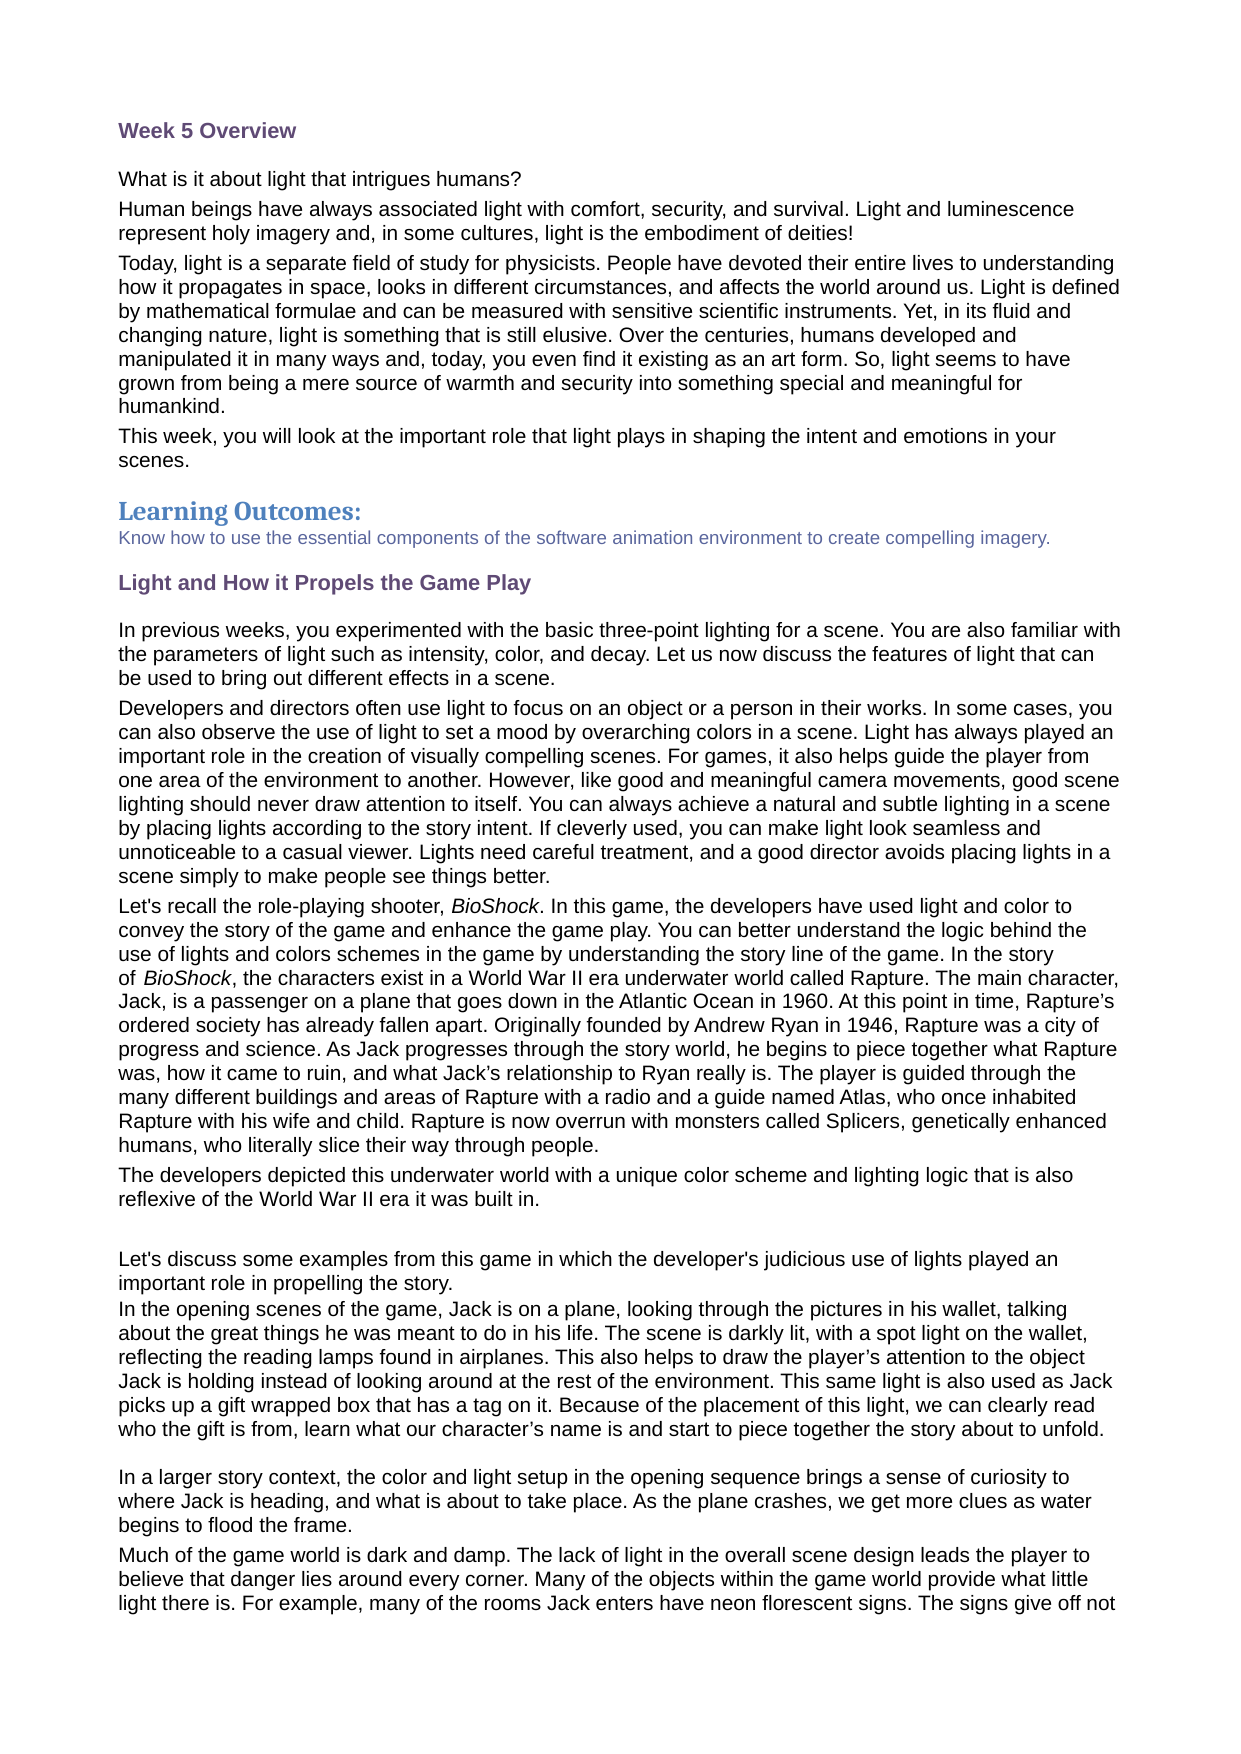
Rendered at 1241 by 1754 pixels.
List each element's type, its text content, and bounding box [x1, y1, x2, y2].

text Let's recall the role-playing shooter, BioShock. In this game, the developers have used light and color to convey the story of the game and enhance the game play. You can better understand the logic behind the use of lights and colors schemes in the game by understanding the story line of the game. In the story of BioShock, the characters exist in a World War II era underwater world called Rapture. The main character, Jack, is a passenger on a plane that goes down in the Atlantic Ocean in 1960. At this point in time, Rapture’s ordered society has already fallen apart. Originally founded by Andrew Ryan in 1946, Rapture was a city of progress and science. As Jack progresses through the story world, he begins to piece together what Rapture was, how it came to ruin, and what Jack’s relationship to Ryan really is. The player is guided through the many different buildings and areas of Rapture with a radio and a guide named Atlas, who once inhabited Rapture with his wife and child. Rapture is now overrun with monsters called Splicers, genetically enhanced humans, who literally slice their way through people. [118, 893, 1122, 1157]
text In a larger story context, the color and light setup in the opening sequence brings a sense of curiosity to where Jack is heading, and what is about to take place. As the plane crashes, we get more clues as water begins to flood the frame. [118, 1465, 1122, 1537]
text Week 5 Overview [118, 118, 1122, 143]
text Know how to use the essential components of the software animation environment to create compelling imagery. [118, 527, 1122, 548]
text In the opening scenes of the game, Jack is on a plane, looking through the pictures in his wallet, talking about the great things he was meant to do in his life. The scene is darkly lit, with a spot light on the wallet, reflecting the reading lamps found in airplanes. This also helps to draw the player’s attention to the object Jack is holding instead of looking around at the rest of the environment. This same light is also used as Jack picks up a gift wrapped box that has a tag on it. Because of the placement of this light, we can clearly read who the gift is from, learn what our character’s name is and start to piece together the story about to unfold. [118, 1297, 1122, 1441]
text The developers depicted this underwater world with a unique color scheme and lighting logic that is also reflexive of the World War II era it was built in. [118, 1163, 1122, 1211]
text Light and How it Propels the Game Play [118, 569, 1122, 594]
text What is it about light that intrigues humans? [118, 167, 1122, 191]
text Human beings have always associated light with comfort, security, and survival. Light and luminescence represent holy imagery and, in some cultures, light is the embodiment of deities! [118, 197, 1122, 245]
text Developers and directors often use light to focus on an object or a person in their works. In some cases, you can also observe the use of light to set a mood by overarching colors in a scene. Light has always played an important role in the creation of visually compelling scenes. For games, it also helps guide the player from one area of the environment to another. However, like good and meaningful camera movements, good scene lighting should never draw attention to itself. You can always achieve a natural and subtle lighting in a scene by placing lights according to the story intent. If cleverly used, you can make light look seamless and unnoticeable to a casual viewer. Lights need careful treatment, and a good director avoids placing lights in a scene simply to make people see things better. [118, 696, 1122, 888]
text Today, light is a separate field of study for physicists. People have devoted their entire lives to understanding how it propagates in space, looks in different circumstances, and affects the world around us. Light is defined by mathematical formulae and can be measured with sensitive scientific instruments. Yet, in its fluid and changing nature, light is something that is still elusive. Over the centuries, humans developed and manipulated it in many ways and, today, you even find it existing as an art form. So, light seems to have grown from being a mere source of warmth and security into something special and meaningful for humankind. [118, 251, 1122, 418]
text Much of the game world is dark and damp. The lack of light in the overall scene design leads the player to believe that danger lies around every corner. Many of the objects within the game world provide what little light there is. For example, many of the rooms Jack enters have neon florescent signs. The signs give off not [118, 1542, 1122, 1614]
text In previous weeks, you experimented with the basic three-point lighting for a scene. You are also familiar with the parameters of light such as intensity, color, and decay. Let us now discuss the features of light that can be used to bring out different effects in a scene. [118, 618, 1122, 690]
text This week, you will look at the important role that light plays in shaping the intent and emotions in your scenes. [118, 424, 1122, 472]
subtitle Learning Outcomes: [118, 496, 1122, 527]
text Let's discuss some examples from this game in which the developer's judicious use of lights played an important role in propelling the story. [118, 1246, 1122, 1294]
